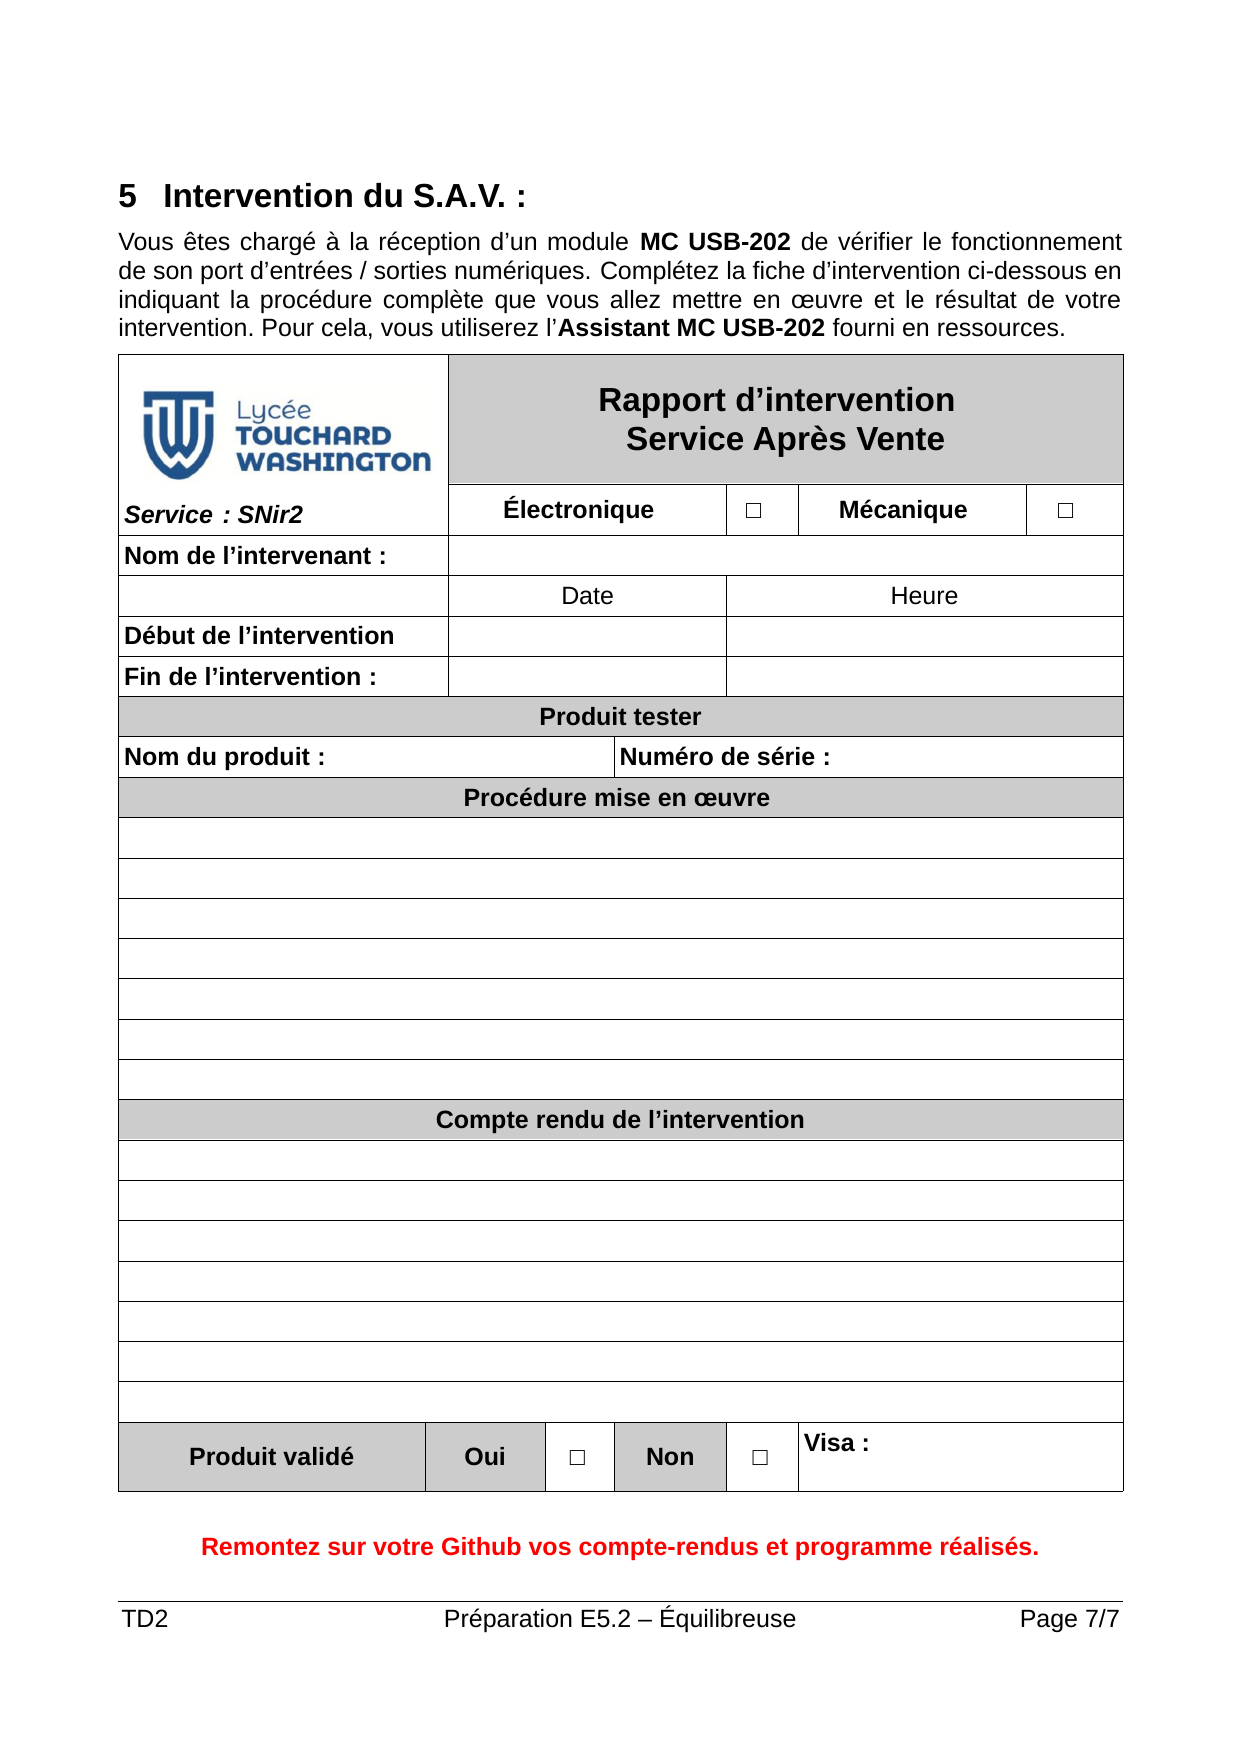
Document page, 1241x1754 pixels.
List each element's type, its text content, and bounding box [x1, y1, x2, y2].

table_cell [119, 1020, 1123, 1059]
table_cell [119, 576, 448, 616]
table_cell Début de l’intervention [119, 617, 448, 656]
table_cell Non [615, 1423, 726, 1491]
table_cell [119, 1342, 1123, 1381]
table_cell [119, 1221, 1123, 1261]
table_cell Numéro de série : [615, 737, 1123, 777]
picture [138, 385, 437, 483]
table_cell [119, 939, 1123, 978]
table_cell [119, 979, 1123, 1019]
table_cell [119, 1060, 1123, 1099]
table_cell [119, 1262, 1123, 1301]
table_cell Oui [426, 1423, 545, 1491]
table_cell [119, 1382, 1123, 1422]
table_cell Produit validé [119, 1423, 425, 1491]
table_cell [119, 899, 1123, 938]
text Remontez sur votre Github vos compte-rendus et programme réalisés. [118, 1531, 1123, 1560]
table_cell Procédure mise en œuvre [119, 778, 1123, 817]
text Vous êtes chargé à la réception d’un module MC USB-202 de vérifier le fonctionnement de son port d’entrées / sorties numériques. Complétez la fiche d’intervention ci-dessous en indiquant la procédure complète que vous allez mettre en œuvre et le résultat de votre intervention. Pour cela, vous utiliserez l’Assistant MC USB-202 fourni en ressources. [118, 227, 1123, 342]
table_cell [727, 657, 1123, 696]
table_cell Produit tester [119, 697, 1123, 736]
table_cell □ [546, 1423, 614, 1491]
table_cell Date [449, 576, 726, 616]
table_header Rapport d’intervention Service Après Vente [449, 355, 1123, 483]
table_cell □ [727, 485, 798, 535]
table_cell Nom de l’intervenant : [119, 536, 448, 575]
table_cell Visa : [799, 1423, 1123, 1491]
table_cell □ [1027, 485, 1123, 535]
table_cell [119, 859, 1123, 898]
table_cell Mécanique [799, 485, 1026, 535]
table_cell [119, 1302, 1123, 1341]
table_cell □ [727, 1423, 798, 1491]
table_cell [119, 1141, 1123, 1180]
table_cell [449, 657, 726, 696]
table_cell [727, 617, 1123, 656]
table_cell [449, 536, 1123, 575]
table_cell Heure [727, 576, 1123, 616]
table_cell Fin de l’intervention : [119, 657, 448, 696]
table_cell Compte rendu de l’intervention [119, 1100, 1123, 1139]
table_cell [449, 617, 726, 656]
table_cell [119, 818, 1123, 857]
table_cell Nom du produit : [119, 737, 614, 777]
table_cell Électronique [449, 485, 726, 535]
subtitle Intervention du S.A.V. : [118, 176, 1123, 215]
table_header Service : SNir2 [119, 355, 448, 535]
table_cell [119, 1181, 1123, 1220]
